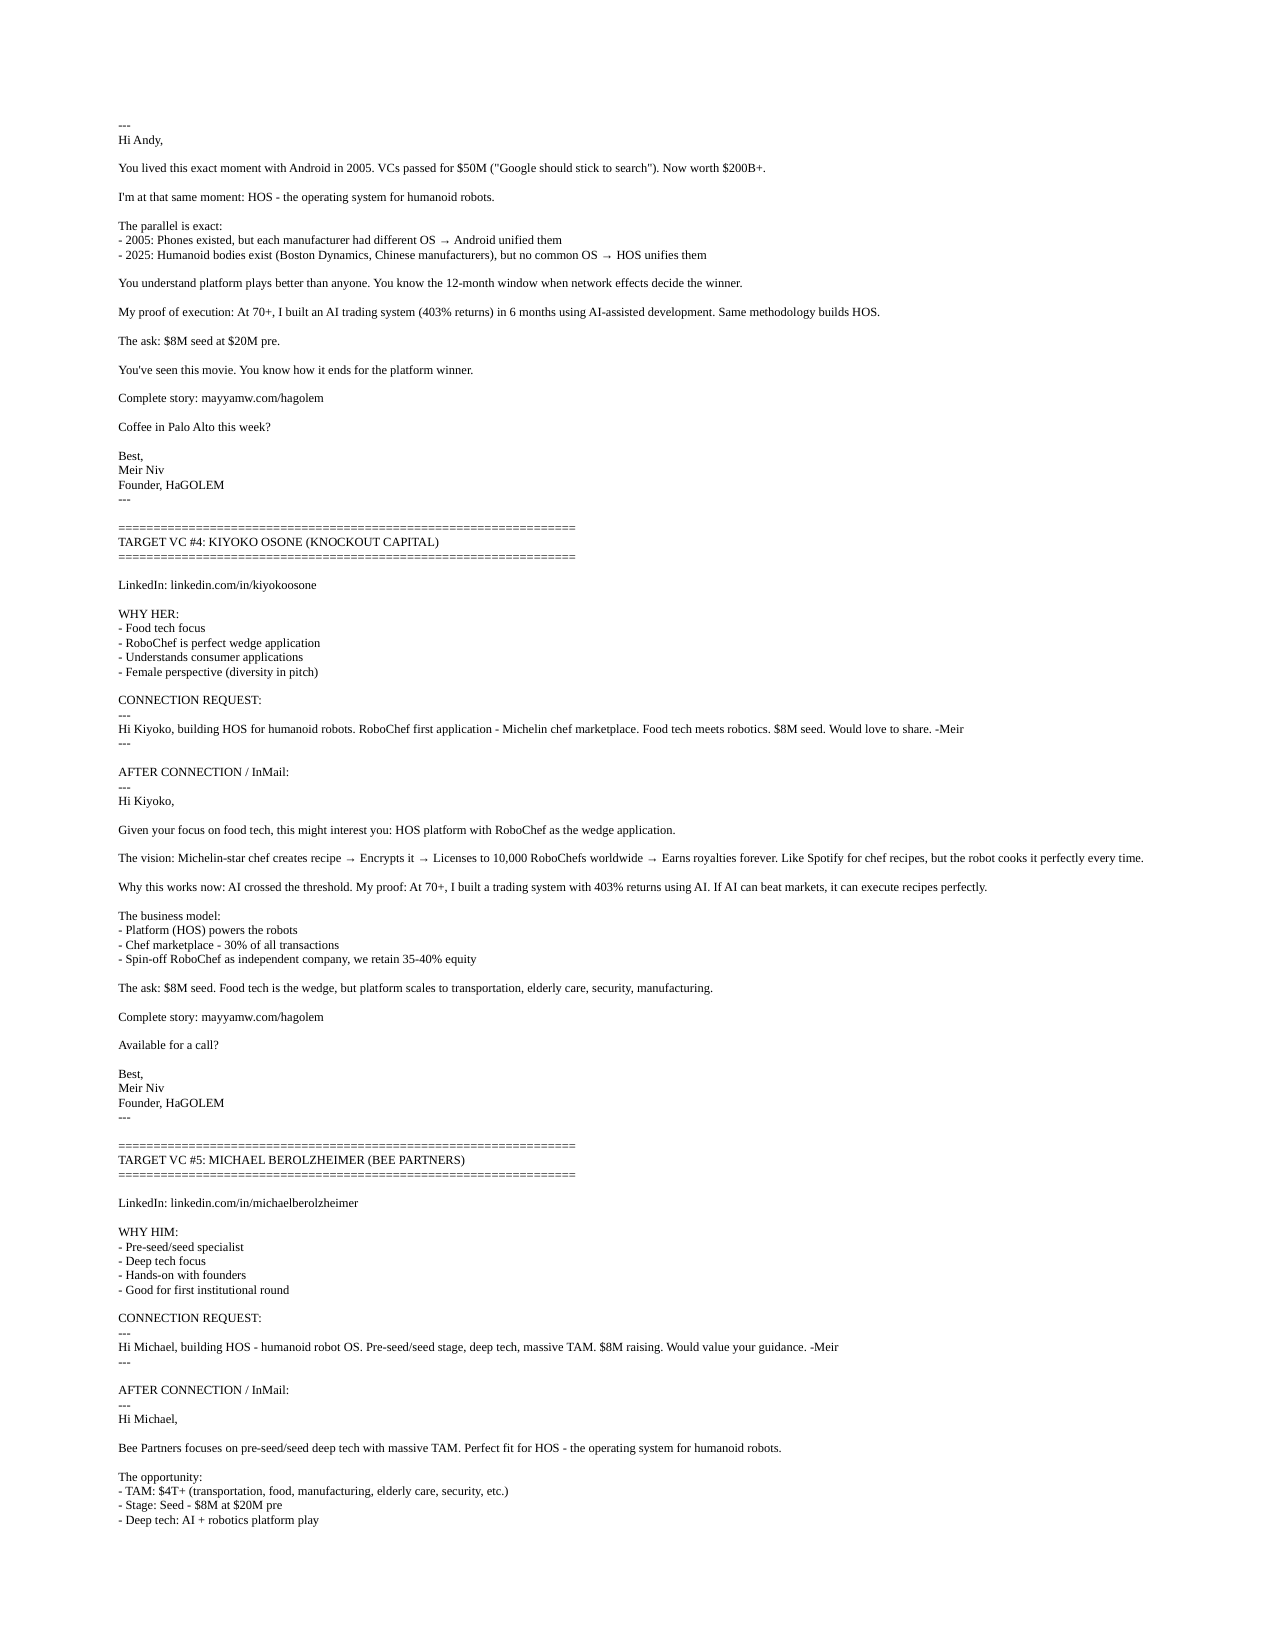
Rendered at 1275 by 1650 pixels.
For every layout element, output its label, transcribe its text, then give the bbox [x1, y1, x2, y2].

text Given your focus on food tech, this might interest you: HOS platform with RoboChef as the wedge application. [118, 822, 1157, 837]
text - Female perspective (diversity in pitch) [118, 664, 1157, 679]
text --- [118, 118, 1157, 132]
text ================================================================= [118, 549, 1157, 564]
text --- [118, 736, 1157, 751]
text --- [118, 779, 1157, 794]
text - 2005: Phones existed, but each manufacturer had different OS → Android unified them [118, 233, 1157, 247]
text The ask: $8M seed at $20M pre. [118, 334, 1157, 348]
text - Understands consumer applications [118, 650, 1157, 664]
text --- [118, 492, 1157, 506]
text CONNECTION REQUEST: [118, 1311, 1157, 1326]
text - TAM: $4T+ (transportation, food, manufacturing, elderly care, security, etc.) [118, 1484, 1157, 1498]
text --- [118, 1397, 1157, 1412]
text ================================================================= [118, 1167, 1157, 1182]
text ================================================================= [118, 1139, 1157, 1153]
text - Deep tech: AI + robotics platform play [118, 1512, 1157, 1527]
text The ask: $8M seed. Food tech is the wedge, but platform scales to transportation, elderly care, security, manufacturing. [118, 981, 1157, 995]
text Complete story: mayyamw.com/hagolem [118, 391, 1157, 406]
text The opportunity: [118, 1469, 1157, 1484]
text TARGET VC #5: MICHAEL BEROLZHEIMER (BEE PARTNERS) [118, 1153, 1157, 1167]
text The vision: Michelin-star chef creates recipe → Encrypts it → Licenses to 10,000 RoboChefs worldwide → Earns royalties forever. Like Spotify for chef recipes, but the robot cooks it perfectly every time. [118, 851, 1157, 866]
text - Hands-on with founders [118, 1268, 1157, 1282]
text WHY HER: [118, 607, 1157, 621]
text - Food tech focus [118, 621, 1157, 636]
text - Spin-off RoboChef as independent company, we retain 35-40% equity [118, 952, 1157, 966]
text AFTER CONNECTION / InMail: [118, 765, 1157, 779]
text Founder, HaGOLEM [118, 477, 1157, 492]
text --- [118, 1354, 1157, 1369]
text - Deep tech focus [118, 1254, 1157, 1268]
text Complete story: mayyamw.com/hagolem [118, 1009, 1157, 1024]
text - Pre-seed/seed specialist [118, 1239, 1157, 1254]
text LinkedIn: linkedin.com/in/kiyokoosone [118, 578, 1157, 592]
text Meir Niv [118, 463, 1157, 477]
text --- [118, 1110, 1157, 1124]
text --- [118, 707, 1157, 722]
text The business model: [118, 909, 1157, 923]
text Best, [118, 449, 1157, 463]
text Coffee in Palo Alto this week? [118, 420, 1157, 434]
text - Platform (HOS) powers the robots [118, 923, 1157, 937]
text Available for a call? [118, 1038, 1157, 1052]
text - RoboChef is perfect wedge application [118, 636, 1157, 650]
text Hi Kiyoko, [118, 794, 1157, 808]
text My proof of execution: At 70+, I built an AI trading system (403% returns) in 6 months using AI-assisted development. Same methodology builds HOS. [118, 305, 1157, 319]
text - Stage: Seed - $8M at $20M pre [118, 1498, 1157, 1512]
text Hi Kiyoko, building HOS for humanoid robots. RoboChef first application - Michelin chef marketplace. Food tech meets robotics. $8M seed. Would love to share. -Meir [118, 722, 1157, 736]
text Meir Niv [118, 1081, 1157, 1096]
text Founder, HaGOLEM [118, 1096, 1157, 1110]
text Hi Michael, building HOS - humanoid robot OS. Pre-seed/seed stage, deep tech, massive TAM. $8M raising. Would value your guidance. -Meir [118, 1340, 1157, 1354]
text Best, [118, 1067, 1157, 1081]
text - 2025: Humanoid bodies exist (Boston Dynamics, Chinese manufacturers), but no common OS → HOS unifies them [118, 247, 1157, 262]
text Hi Andy, [118, 132, 1157, 147]
text - Good for first institutional round [118, 1282, 1157, 1297]
text --- [118, 1326, 1157, 1340]
text CONNECTION REQUEST: [118, 693, 1157, 707]
text Why this works now: AI crossed the threshold. My proof: At 70+, I built a trading system with 403% returns using AI. If AI can beat markets, it can execute recipes perfectly. [118, 880, 1157, 894]
text ================================================================= [118, 521, 1157, 535]
text - Chef marketplace - 30% of all transactions [118, 937, 1157, 952]
text Bee Partners focuses on pre-seed/seed deep tech with massive TAM. Perfect fit for HOS - the operating system for humanoid robots. [118, 1441, 1157, 1455]
text You understand platform plays better than anyone. You know the 12-month window when network effects decide the winner. [118, 276, 1157, 291]
text LinkedIn: linkedin.com/in/michaelberolzheimer [118, 1196, 1157, 1211]
text WHY HIM: [118, 1225, 1157, 1239]
text Hi Michael, [118, 1412, 1157, 1426]
text I'm at that same moment: HOS - the operating system for humanoid robots. [118, 190, 1157, 204]
text TARGET VC #4: KIYOKO OSONE (KNOCKOUT CAPITAL) [118, 535, 1157, 549]
text AFTER CONNECTION / InMail: [118, 1383, 1157, 1397]
text You lived this exact moment with Android in 2005. VCs passed for $50M ("Google should stick to search"). Now worth $200B+. [118, 161, 1157, 176]
text You've seen this movie. You know how it ends for the platform winner. [118, 362, 1157, 377]
text The parallel is exact: [118, 219, 1157, 233]
